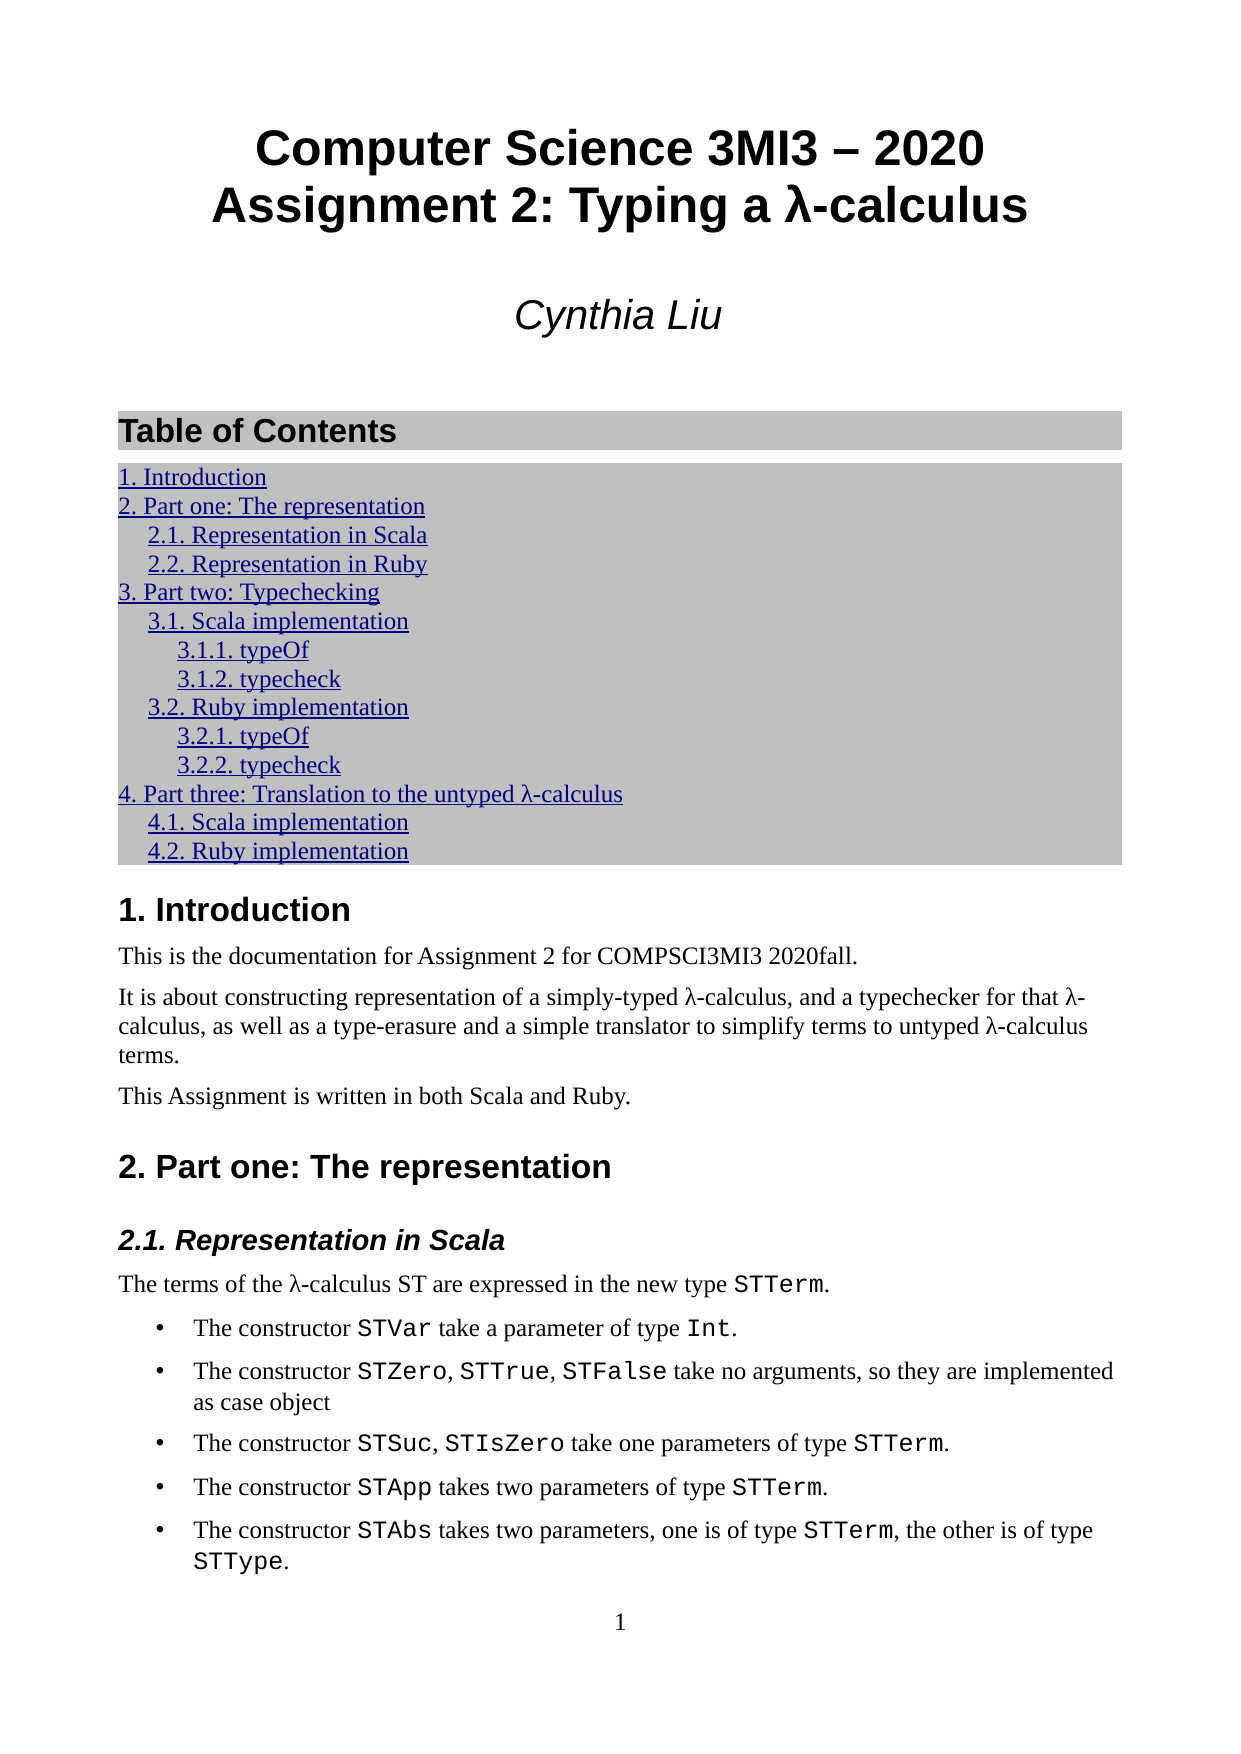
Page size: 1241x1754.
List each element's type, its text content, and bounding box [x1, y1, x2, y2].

text 3.2. Ruby implementation [148, 692, 1122, 721]
text 3. Part two: Typechecking [118, 577, 1122, 606]
text 2.2. Representation in Ruby [148, 549, 1122, 577]
text 3.2.2. typecheck [177, 750, 1122, 779]
text 2.1. Representation in Scala [148, 520, 1122, 549]
text 1. Introduction [118, 462, 1122, 491]
text 3.2.1. typeOf [177, 721, 1122, 750]
subtitle Cynthia Liu [118, 291, 1122, 338]
subtitle Introduction [118, 890, 1122, 928]
subtitle Part one: The representation [118, 1147, 1122, 1186]
title Computer Science 3MI3 – 2020 Assignment 2: Typing a λ-calculus [118, 118, 1122, 233]
text 3.1. Scala implementation [148, 606, 1122, 635]
text 3.1.2. typecheck [177, 664, 1122, 692]
text 4.2. Ruby implementation [148, 836, 1122, 865]
list The constructor STZero, STTrue, STFalse take no arguments, so they are implemented as case object [156, 1356, 1122, 1416]
text The terms of the λ-calculus ST are expressed in the new type STTerm. [118, 1269, 1122, 1300]
text This is the documentation for Assignment 2 for COMPSCI3MI3 2020fall. [118, 941, 1122, 970]
list The constructor STAbs takes two parameters, one is of type STTerm, the other is of type STType. [156, 1515, 1122, 1577]
text 4. Part three: Translation to the untyped λ-calculus [118, 779, 1122, 807]
text 2. Part one: The representation [118, 491, 1122, 520]
subtitle Representation in Scala [118, 1223, 1122, 1257]
list The constructor STVar take a parameter of type Int. [156, 1313, 1122, 1344]
text 3.1.1. typeOf [177, 635, 1122, 664]
text 4.1. Scala implementation [148, 807, 1122, 836]
text It is about constructing representation of a simply-typed λ-calculus, and a typechecker for that λ-calculus, as well as a type-erasure and a simple translator to simplify terms to untyped λ-calculus terms. [118, 982, 1122, 1068]
list The constructor STSuc, STIsZero take one parameters of type STTerm. [156, 1428, 1122, 1459]
subtitle Table of Contents [118, 411, 1122, 450]
list The constructor STApp takes two parameters of type STTerm. [156, 1472, 1122, 1502]
text This Assignment is written in both Scala and Ruby. [118, 1081, 1122, 1110]
